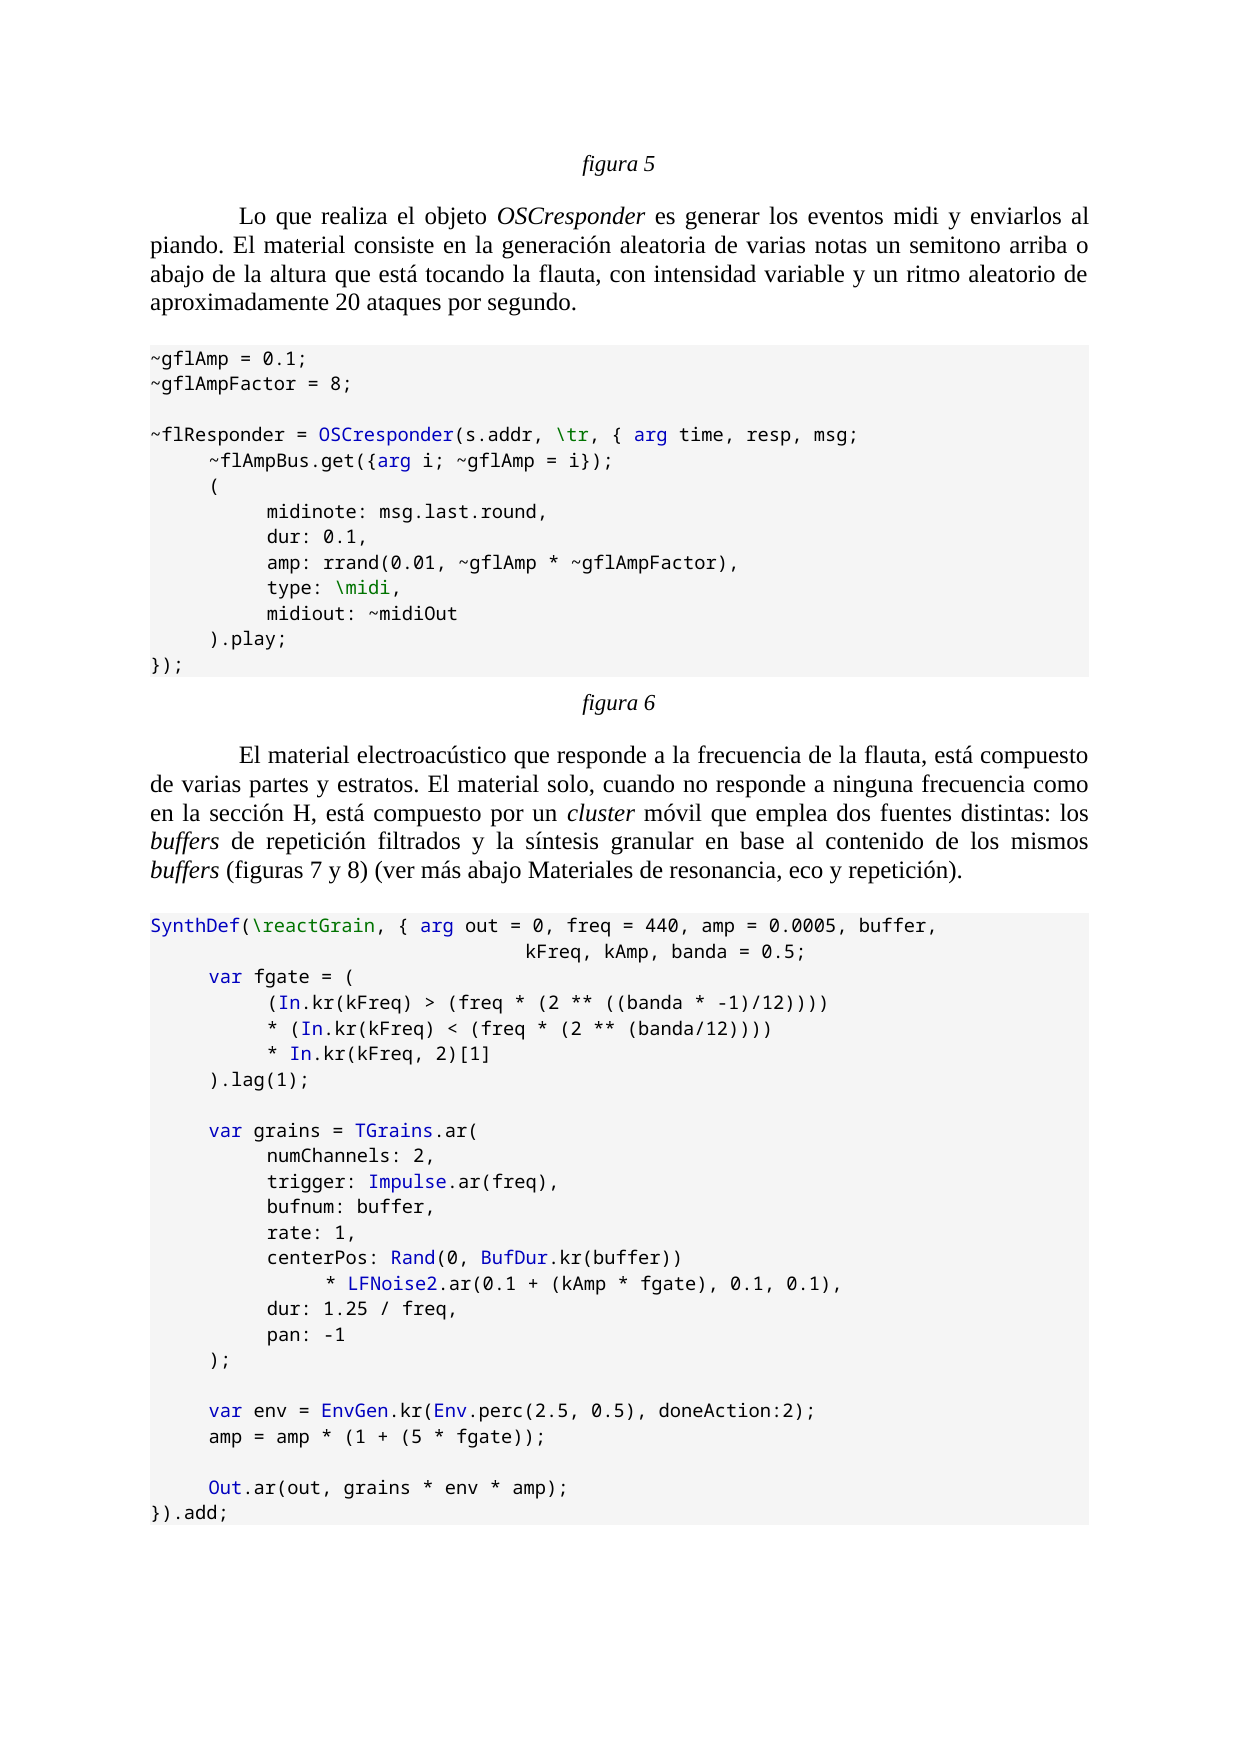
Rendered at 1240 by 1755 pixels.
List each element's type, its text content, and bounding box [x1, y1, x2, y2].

text ).lag(1); [150, 1066, 1089, 1091]
text centerPos: Rand(0, BufDur.kr(buffer)) [150, 1244, 1089, 1270]
text rate: 1, [150, 1219, 1089, 1244]
text pan: -1 [150, 1321, 1089, 1347]
text * (In.kr(kFreq) < (freq * (2 ** (banda/12)))) [150, 1015, 1089, 1040]
text }); [150, 651, 1089, 677]
text numChannels: 2, [150, 1142, 1089, 1168]
text Lo que realiza el objeto OSCresponder es generar los eventos midi y enviarlos al piando. El material consiste en la generación aleatoria de varias notas un semitono arriba o abajo de la altura que está tocando la flauta, con intensidad variable y un ritmo aleatorio de aproximadamente 20 ataques por segundo. [150, 201, 1089, 316]
text trigger: Impulse.ar(freq), [150, 1168, 1089, 1193]
text amp: rrand(0.01, ~gflAmp * ~gflAmpFactor), [150, 549, 1089, 574]
text var fgate = ( [150, 964, 1089, 989]
text figura 6 [150, 689, 1089, 715]
text * In.kr(kFreq, 2)[1] [150, 1040, 1089, 1066]
text ~gflAmpFactor = 8; [150, 370, 1089, 396]
text figura 5 [150, 150, 1089, 176]
text ~flAmpBus.get({arg i; ~gflAmp = i}); [150, 447, 1089, 472]
text var grains = TGrains.ar( [150, 1117, 1089, 1142]
text El material electroacústico que responde a la frecuencia de la flauta, está compuesto de varias partes y estratos. El material solo, cuando no responde a ninguna frecuencia como en la sección H, está compuesto por un cluster móvil que emplea dos fuentes distintas: los buffers de repetición filtrados y la síntesis granular en base al contenido de los mismos buffers (figuras 7 y 8) (ver más abajo Materiales de resonancia, eco y repetición). [150, 740, 1089, 884]
text midinote: msg.last.round, [150, 498, 1089, 523]
text Out.ar(out, grains * env * amp); [150, 1474, 1089, 1500]
text ~flResponder = OSCresponder(s.addr, \tr, { arg time, resp, msg; [150, 421, 1089, 447]
text midiout: ~midiOut [150, 600, 1089, 626]
text kFreq, kAmp, banda = 0.5; [150, 938, 1089, 964]
text amp = amp * (1 + (5 * fgate)); [150, 1423, 1089, 1449]
text dur: 1.25 / freq, [150, 1296, 1089, 1321]
text var env = EnvGen.kr(Env.perc(2.5, 0.5), doneAction:2); [150, 1398, 1089, 1423]
text }).add; [150, 1500, 1089, 1525]
text dur: 0.1, [150, 523, 1089, 549]
text ~gflAmp = 0.1; [150, 345, 1089, 370]
text * LFNoise2.ar(0.1 + (kAmp * fgate), 0.1, 0.1), [150, 1270, 1089, 1296]
text type: \midi, [150, 574, 1089, 600]
text ); [150, 1347, 1089, 1372]
text ).play; [150, 626, 1089, 651]
text ( [150, 472, 1089, 498]
text SynthDef(\reactGrain, { arg out = 0, freq = 440, amp = 0.0005, buffer, [150, 913, 1089, 938]
text bufnum: buffer, [150, 1193, 1089, 1219]
text (In.kr(kFreq) > (freq * (2 ** ((banda * -1)/12)))) [150, 989, 1089, 1015]
